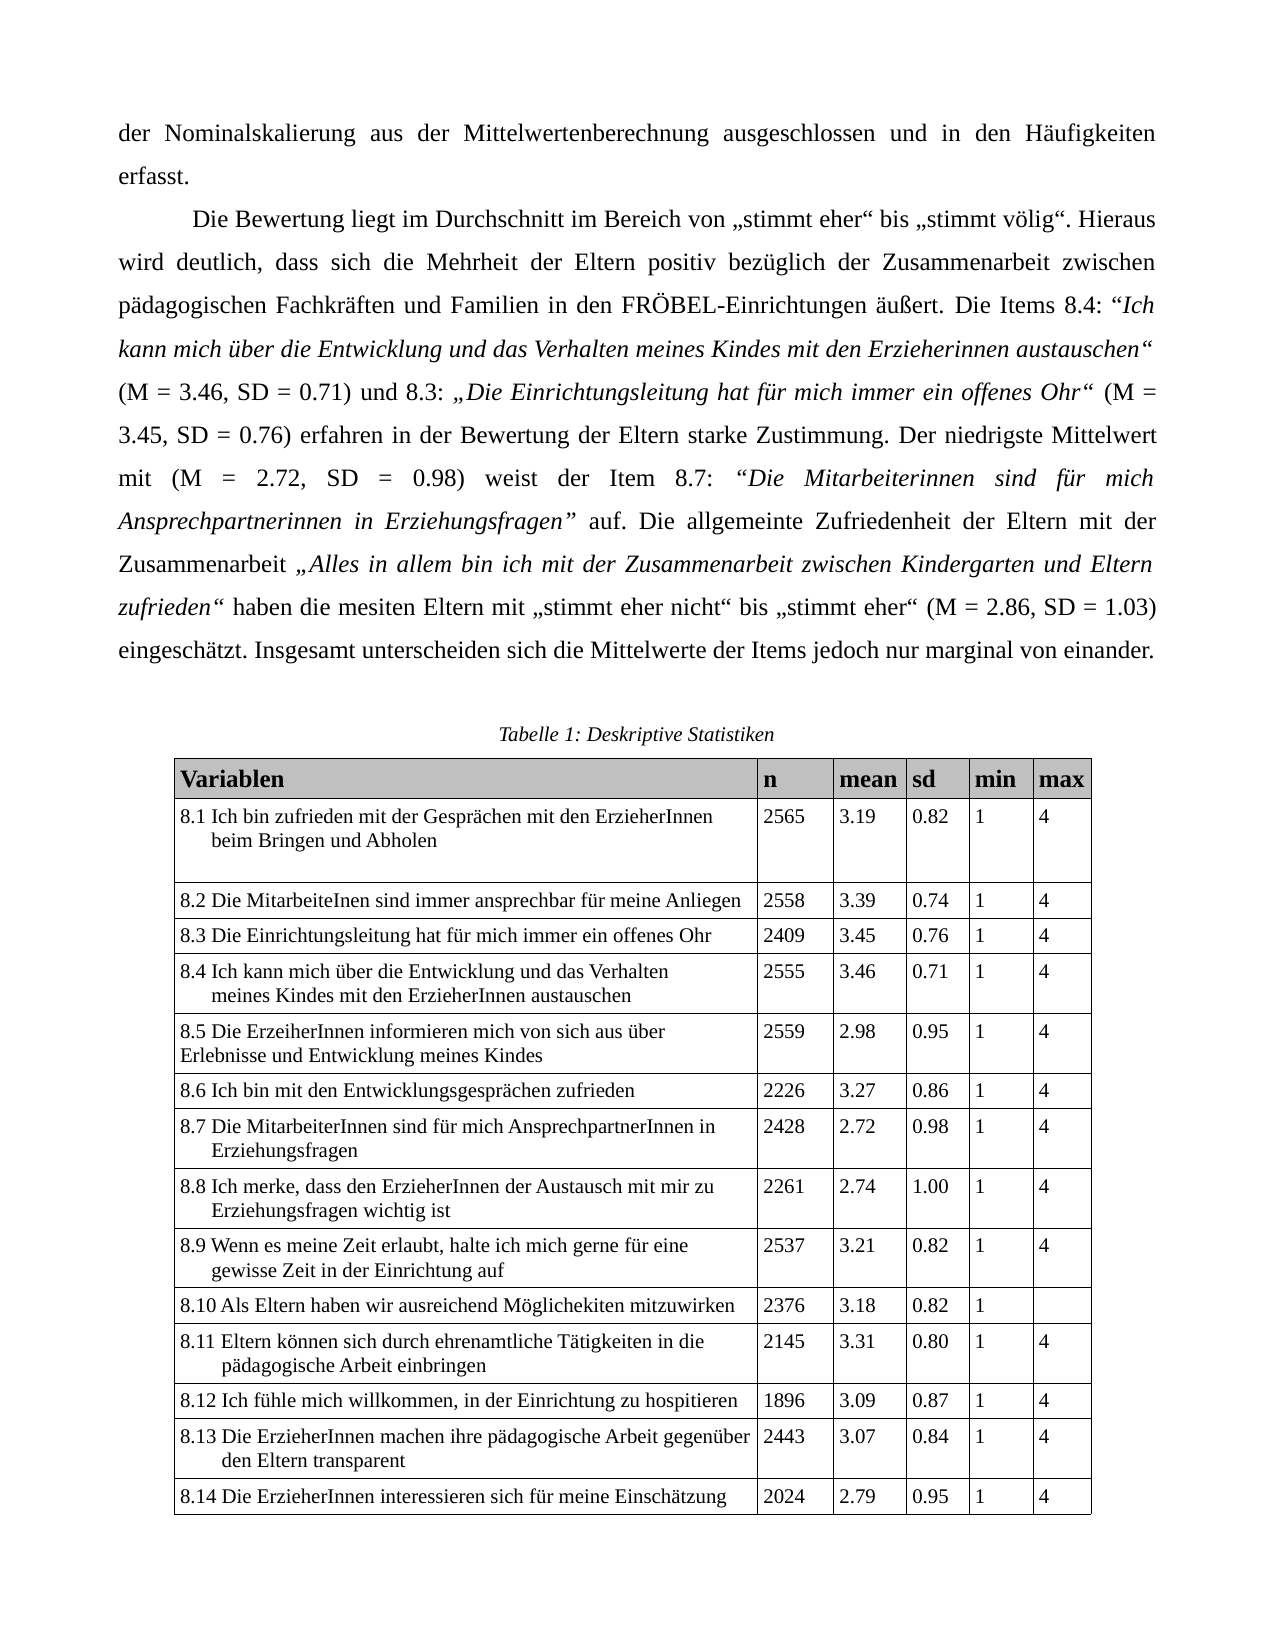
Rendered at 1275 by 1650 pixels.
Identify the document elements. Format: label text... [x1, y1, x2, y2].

table_cell 2024 [758, 1479, 833, 1513]
table_header Variablen [175, 759, 757, 798]
table_cell 1 [970, 883, 1033, 918]
table_cell 0.74 [907, 883, 969, 918]
table_cell 0.82 [907, 799, 969, 882]
table_cell 2537 [758, 1229, 833, 1287]
table_cell 8.12 Ich fühle mich willkommen, in der Einrichtung zu hospitieren [175, 1384, 757, 1418]
table_cell 4 [1034, 919, 1091, 953]
table_cell 0.98 [907, 1109, 969, 1168]
table_cell 4 [1034, 799, 1091, 882]
table_cell 4 [1034, 883, 1091, 918]
table_cell 3.19 [834, 799, 906, 882]
table_cell 2559 [758, 1014, 833, 1073]
table_cell 4 [1034, 1479, 1091, 1513]
text der Nominalskalierung aus der Mittelwertenberechnung ausgeschlossen und in den Häufigkeiten erfasst. [118, 118, 1157, 190]
table_header min [970, 759, 1033, 798]
table_cell [1034, 1288, 1091, 1323]
table_cell 3.21 [834, 1229, 906, 1287]
table_cell 4 [1034, 1419, 1091, 1478]
table_cell 3.09 [834, 1384, 906, 1418]
table_cell 8.2 Die MitarbeiteInen sind immer ansprechbar für meine Anliegen [175, 883, 757, 918]
table_cell 4 [1034, 1324, 1091, 1383]
table_cell 8.11 Eltern können sich durch ehrenamtliche Tätigkeiten in die pädagogische Arbeit einbringen [175, 1324, 757, 1383]
table_cell 3.39 [834, 883, 906, 918]
table_cell 0.95 [907, 1014, 969, 1073]
table_cell 8.7 Die MitarbeiterInnen sind für mich AnsprechpartnerInnen in Erziehungsfragen [175, 1109, 757, 1168]
table_header n [758, 759, 833, 798]
table_header mean [834, 759, 906, 798]
table_header max [1034, 759, 1091, 798]
table_cell 4 [1034, 1109, 1091, 1168]
table_cell 2.98 [834, 1014, 906, 1073]
table_cell 8.6 Ich bin mit den Entwicklungsgesprächen zufrieden [175, 1074, 757, 1108]
table_cell 0.80 [907, 1324, 969, 1383]
table_cell 0.71 [907, 954, 969, 1013]
table_cell 2409 [758, 919, 833, 953]
table_header sd [907, 759, 969, 798]
table_cell 0.82 [907, 1288, 969, 1323]
table_cell 2565 [758, 799, 833, 882]
table_cell 1896 [758, 1384, 833, 1418]
table_cell 1 [970, 1324, 1033, 1383]
table_cell 1 [970, 1419, 1033, 1478]
table_cell 2376 [758, 1288, 833, 1323]
table_cell 1 [970, 1169, 1033, 1228]
table_cell 8.10 Als Eltern haben wir ausreichend Möglichekiten mitzuwirken [175, 1288, 757, 1323]
table_cell 2.74 [834, 1169, 906, 1228]
table_cell 4 [1034, 1229, 1091, 1287]
table_cell 1 [970, 1288, 1033, 1323]
table_cell 1 [970, 919, 1033, 953]
table_cell 8.3 Die Einrichtungsleitung hat für mich immer ein offenes Ohr [175, 919, 757, 953]
table_cell 0.86 [907, 1074, 969, 1108]
table_cell 2.79 [834, 1479, 906, 1513]
table_cell 3.18 [834, 1288, 906, 1323]
table_cell 4 [1034, 1074, 1091, 1108]
table_cell 2558 [758, 883, 833, 918]
table_cell 4 [1034, 954, 1091, 1013]
table_cell 0.82 [907, 1229, 969, 1287]
table_cell 1 [970, 799, 1033, 882]
table_cell 3.27 [834, 1074, 906, 1108]
table_cell 3.31 [834, 1324, 906, 1383]
table_cell 1 [970, 1479, 1033, 1513]
text Tabelle 1: Deskriptive Statistiken [118, 722, 1157, 746]
table_cell 8.4 Ich kann mich über die Entwicklung und das Verhalten meines Kindes mit den ErzieherInnen austauschen [175, 954, 757, 1013]
table_cell 2555 [758, 954, 833, 1013]
table_cell 8.1 Ich bin zufrieden mit der Gesprächen mit den ErzieherInnen beim Bringen und Abholen [175, 799, 757, 882]
table_cell 0.84 [907, 1419, 969, 1478]
table_cell 0.95 [907, 1479, 969, 1513]
table_cell 0.76 [907, 919, 969, 953]
table_cell 1 [970, 954, 1033, 1013]
table_cell 3.07 [834, 1419, 906, 1478]
table_cell 4 [1034, 1014, 1091, 1073]
table_cell 3.45 [834, 919, 906, 953]
table_cell 1 [970, 1109, 1033, 1168]
table_cell 8.13 Die ErzieherInnen machen ihre pädagogische Arbeit gegenüber den Eltern transparent [175, 1419, 757, 1478]
table_cell 4 [1034, 1169, 1091, 1228]
table_cell 2428 [758, 1109, 833, 1168]
table_cell 2261 [758, 1169, 833, 1228]
table_cell 0.87 [907, 1384, 969, 1418]
table_cell 1 [970, 1384, 1033, 1418]
table_cell 1.00 [907, 1169, 969, 1228]
table_cell 2443 [758, 1419, 833, 1478]
table_cell 8.5 Die ErzeiherInnen informieren mich von sich aus über Erlebnisse und Entwicklung meines Kindes [175, 1014, 757, 1073]
table_cell 8.9 Wenn es meine Zeit erlaubt, halte ich mich gerne für eine gewisse Zeit in der Einrichtung auf [175, 1229, 757, 1287]
text Die Bewertung liegt im Durchschnitt im Bereich von „stimmt eher“ bis „stimmt völig“. Hieraus wird deutlich, dass sich die Mehrheit der Eltern positiv bezüglich der Zusammenarbeit zwischen pädagogischen Fachkräften und Familien in den FRÖBEL-Einrichtungen äußert. Die Items 8.4: “Ich kann mich über die Entwicklung und das Verhalten meines Kindes mit den Erzieherinnen austauschen“ (M = 3.46, SD = 0.71) und 8.3: „Die Einrichtungsleitung hat für mich immer ein offenes Ohr“ (M = 3.45, SD = 0.76) erfahren in der Bewertung der Eltern starke Zustimmung. Der niedrigste Mittelwert mit (M = 2.72, SD = 0.98) weist der Item 8.7: “Die Mitarbeiterinnen sind für mich Ansprechpartnerinnen in Erziehungsfragen” auf. Die allgemeinte Zufriedenheit der Eltern mit der Zusammenarbeit „Alles in allem bin ich mit der Zusammenarbeit zwischen Kindergarten und Eltern zufrieden“ haben die mesiten Eltern mit „stimmt eher nicht“ bis „stimmt eher“ (M = 2.86, SD = 1.03) eingeschätzt. Insgesamt unterscheiden sich die Mittelwerte der Items jedoch nur marginal von einander. [118, 204, 1157, 664]
table_cell 8.8 Ich merke, dass den ErzieherInnen der Austausch mit mir zu Erziehungsfragen wichtig ist [175, 1169, 757, 1228]
table_cell 2226 [758, 1074, 833, 1108]
table_cell 1 [970, 1014, 1033, 1073]
table_cell 8.14 Die ErzieherInnen interessieren sich für meine Einschätzung [175, 1479, 757, 1513]
table_cell 3.46 [834, 954, 906, 1013]
table_cell 4 [1034, 1384, 1091, 1418]
table_cell 1 [970, 1229, 1033, 1287]
table_cell 2.72 [834, 1109, 906, 1168]
table_cell 2145 [758, 1324, 833, 1383]
table_cell 1 [970, 1074, 1033, 1108]
